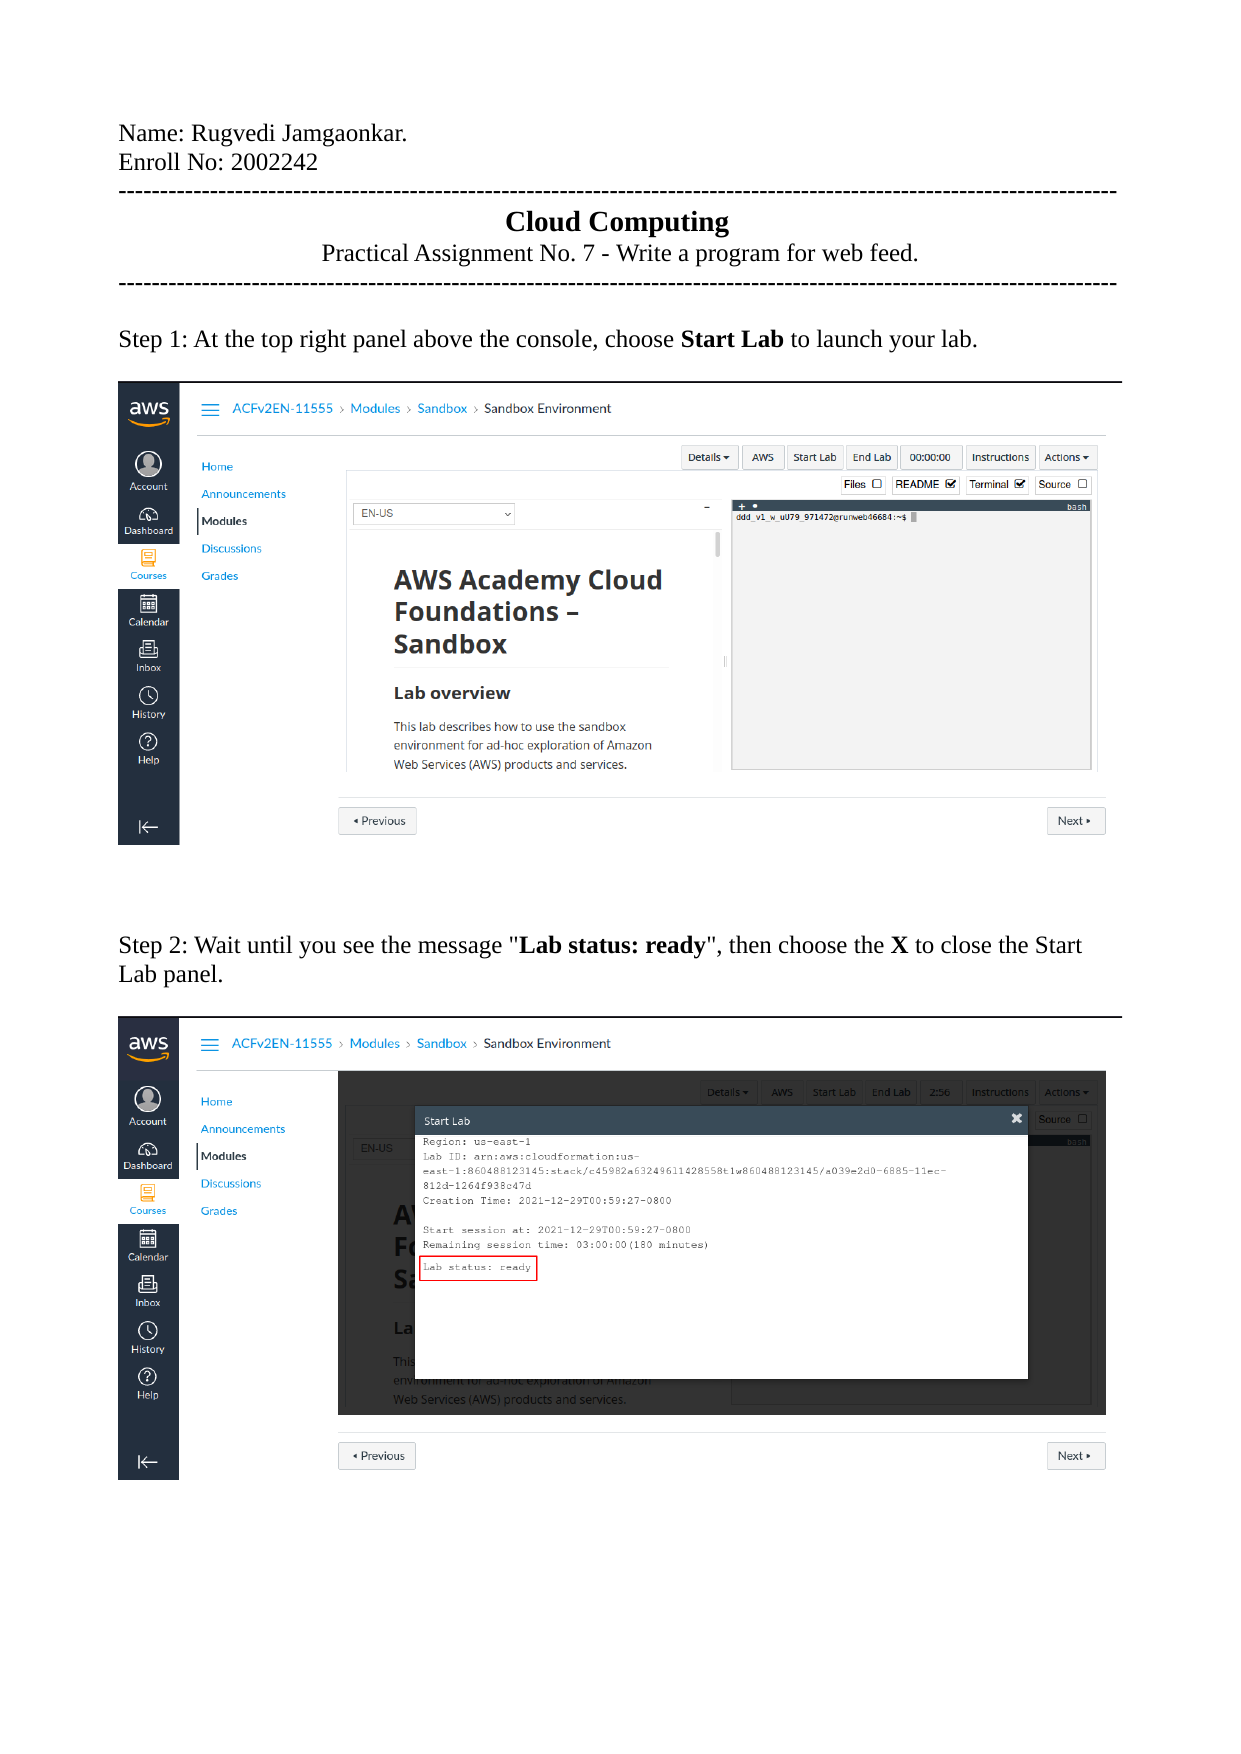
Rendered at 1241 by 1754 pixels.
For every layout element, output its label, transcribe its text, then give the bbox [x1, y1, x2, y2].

text Cloud Computing [118, 204, 1122, 238]
text Step 2: Wait until you see the message "Lab status: ready", then choose the X to close the Start Lab panel. [118, 931, 1122, 988]
text Name: Rugvedi Jamgaonkar. [118, 118, 1122, 147]
picture [118, 381, 1123, 845]
text Practical Assignment No. 7 - Write a program for web feed. [118, 238, 1122, 267]
text Enroll No: 2002242 [118, 147, 1122, 176]
text ------------------------------------------------------------------------------------------------------------------------ [118, 267, 1122, 295]
text ------------------------------------------------------------------------------------------------------------------------ [118, 176, 1122, 204]
text Step 1: At the top right panel above the console, choose Start Lab to launch your lab. [118, 324, 1122, 353]
picture [118, 1016, 1123, 1480]
